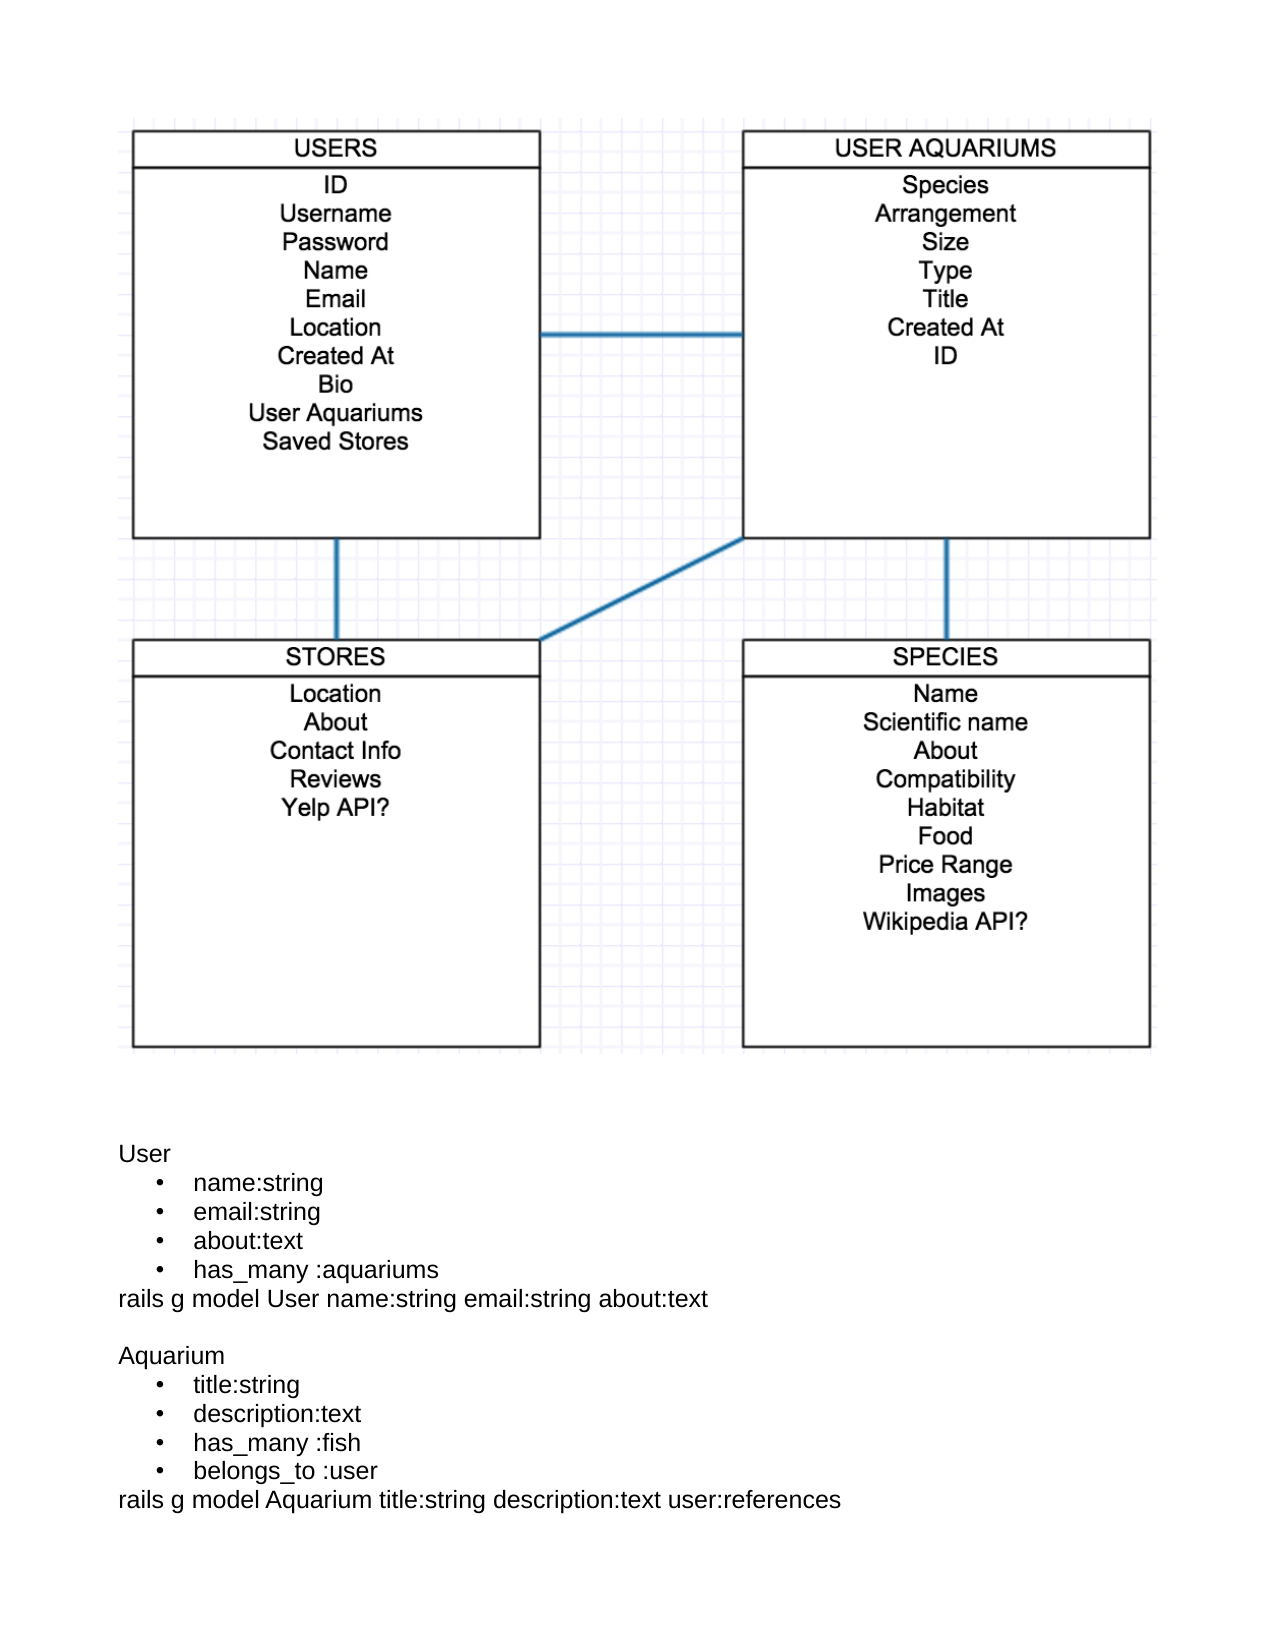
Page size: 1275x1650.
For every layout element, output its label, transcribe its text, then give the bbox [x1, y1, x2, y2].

text Aquarium [118, 1341, 1157, 1370]
list email:string [156, 1197, 1157, 1226]
list title:string [156, 1370, 1157, 1399]
text rails g model Aquarium title:string description:text user:references [118, 1485, 1157, 1514]
text rails g model User name:string email:string about:text [118, 1283, 1157, 1312]
list has_many :fish [156, 1427, 1157, 1456]
list about:text [156, 1226, 1157, 1255]
list name:string [156, 1168, 1157, 1197]
list has_many :aquariums [156, 1255, 1157, 1283]
text User [118, 1139, 1157, 1168]
list belongs_to :user [156, 1456, 1157, 1485]
list description:text [156, 1399, 1157, 1427]
picture [118, 118, 1157, 1054]
